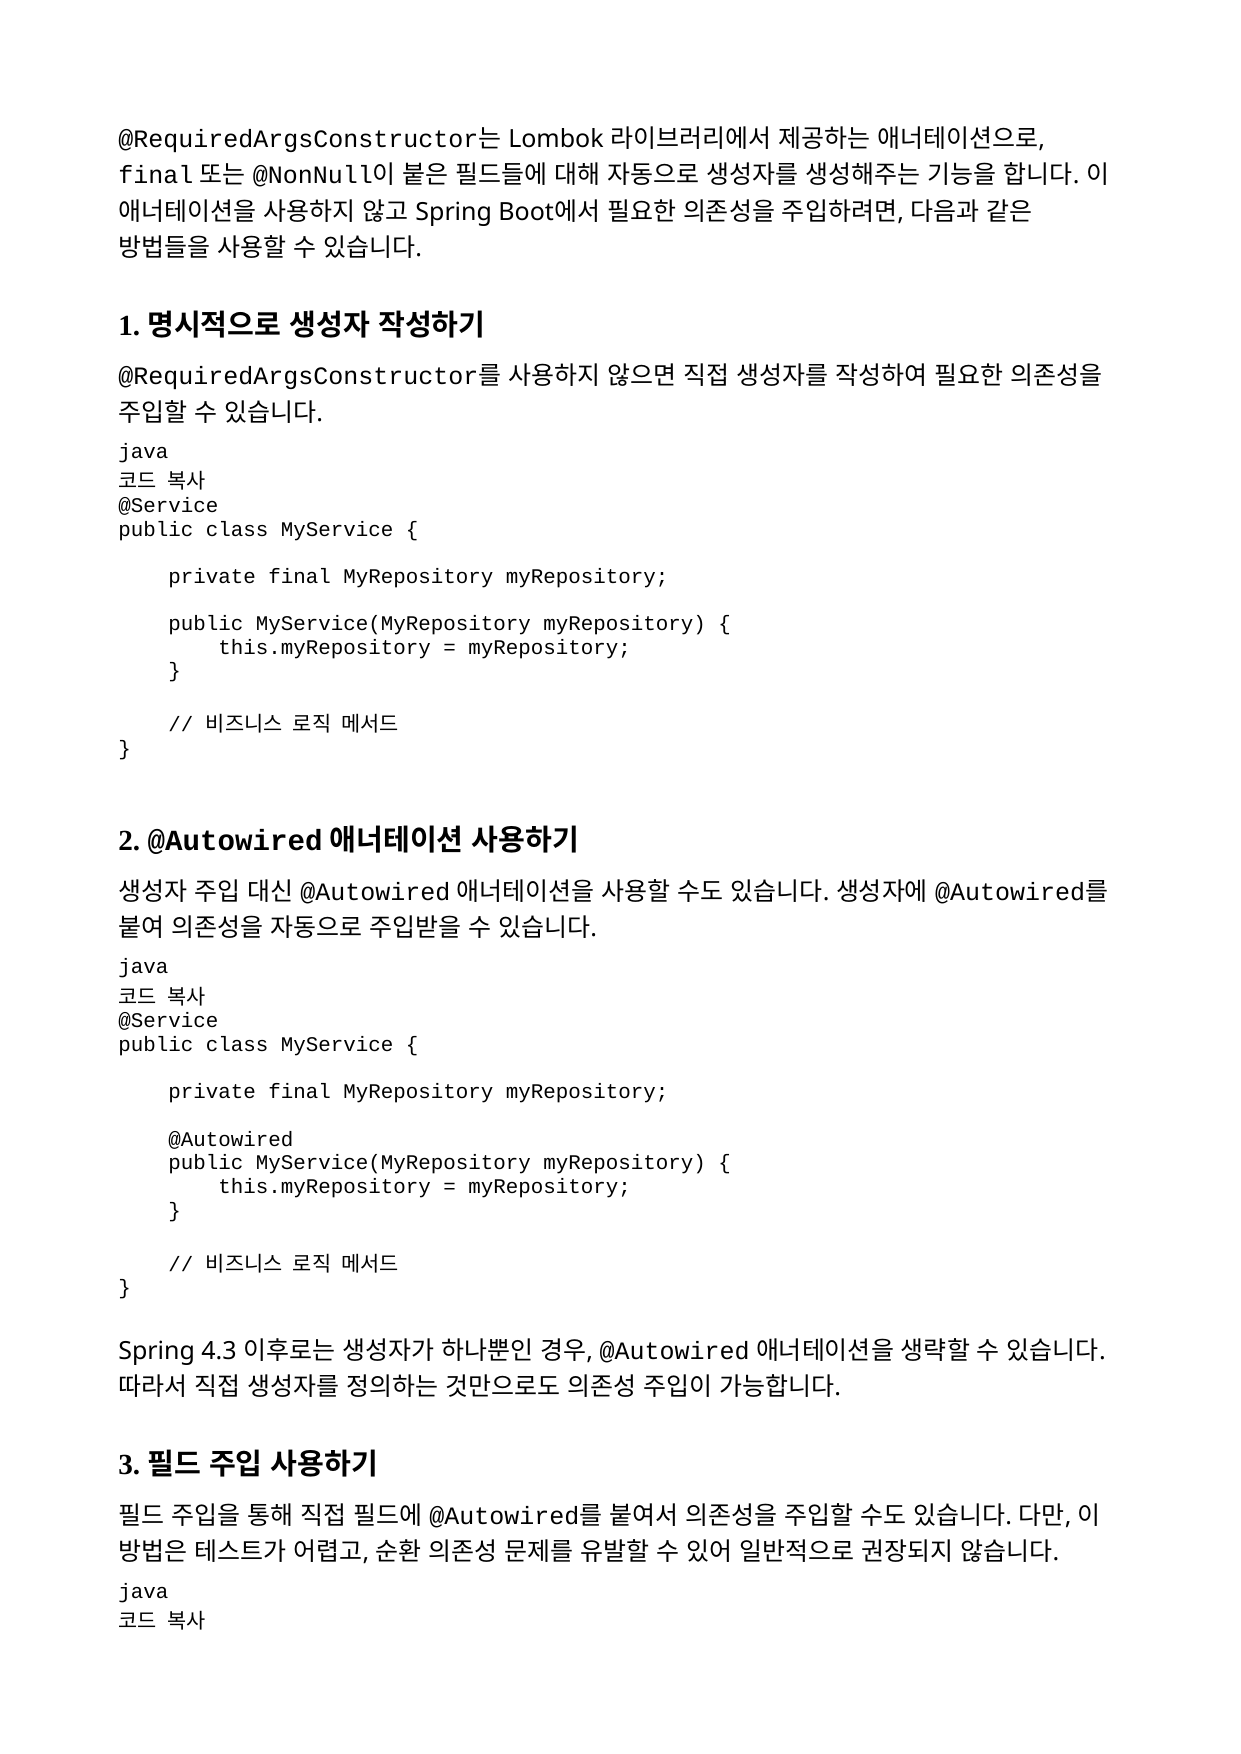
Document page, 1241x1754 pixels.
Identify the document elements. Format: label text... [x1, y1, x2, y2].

text this.myRepository = myRepository; [118, 637, 1122, 660]
text java [118, 1581, 1122, 1604]
text } [118, 1199, 1122, 1223]
text // 비즈니스 로직 메서드 [118, 708, 1122, 738]
text @RequiredArgsConstructor를 사용하지 않으면 직접 생성자를 작성하여 필요한 의존성을 주입할 수 있습니다. [118, 356, 1122, 428]
text // 비즈니스 로직 메서드 [118, 1247, 1122, 1277]
text @Autowired [118, 1129, 1122, 1152]
text 코드 복사 [118, 980, 1122, 1010]
text 생성자 주입 대신 @Autowired 애너테이션을 사용할 수도 있습니다. 생성자에 @Autowired를 붙여 의존성을 자동으로 주입받을 수 있습니다. [118, 871, 1122, 944]
text 코드 복사 [118, 465, 1122, 495]
text public MyService(MyRepository myRepository) { [118, 613, 1122, 637]
text } [118, 738, 1122, 762]
subtitle 1. 명시적으로 생성자 작성하기 [118, 301, 1122, 343]
text } [118, 1277, 1122, 1301]
subtitle 3. 필드 주입 사용하기 [118, 1441, 1122, 1483]
text public class MyService { [118, 518, 1122, 542]
subtitle 2. @Autowired 애너테이션 사용하기 [118, 816, 1122, 859]
text java [118, 957, 1122, 980]
text public MyService(MyRepository myRepository) { [118, 1152, 1122, 1176]
text private final MyRepository myRepository; [118, 1081, 1122, 1105]
text 코드 복사 [118, 1604, 1122, 1634]
text @Service [118, 1010, 1122, 1034]
text @RequiredArgsConstructor는 Lombok 라이브러리에서 제공하는 애너테이션으로, final 또는 @NonNull이 붙은 필드들에 대해 자동으로 생성자를 생성해주는 기능을 합니다. 이 애너테이션을 사용하지 않고 Spring Boot에서 필요한 의존성을 주입하려면, 다음과 같은 방법들을 사용할 수 있습니다. [118, 118, 1122, 263]
text java [118, 441, 1122, 465]
text 필드 주입을 통해 직접 필드에 @Autowired를 붙여서 의존성을 주입할 수도 있습니다. 다만, 이 방법은 테스트가 어렵고, 순환 의존성 문제를 유발할 수 있어 일반적으로 권장되지 않습니다. [118, 1495, 1122, 1568]
text this.myRepository = myRepository; [118, 1176, 1122, 1199]
text public class MyService { [118, 1034, 1122, 1058]
text Spring 4.3 이후로는 생성자가 하나뿐인 경우, @Autowired 애너테이션을 생략할 수 있습니다. 따라서 직접 생성자를 정의하는 것만으로도 의존성 주입이 가능합니다. [118, 1330, 1122, 1403]
text @Service [118, 495, 1122, 518]
text } [118, 660, 1122, 684]
text private final MyRepository myRepository; [118, 566, 1122, 589]
